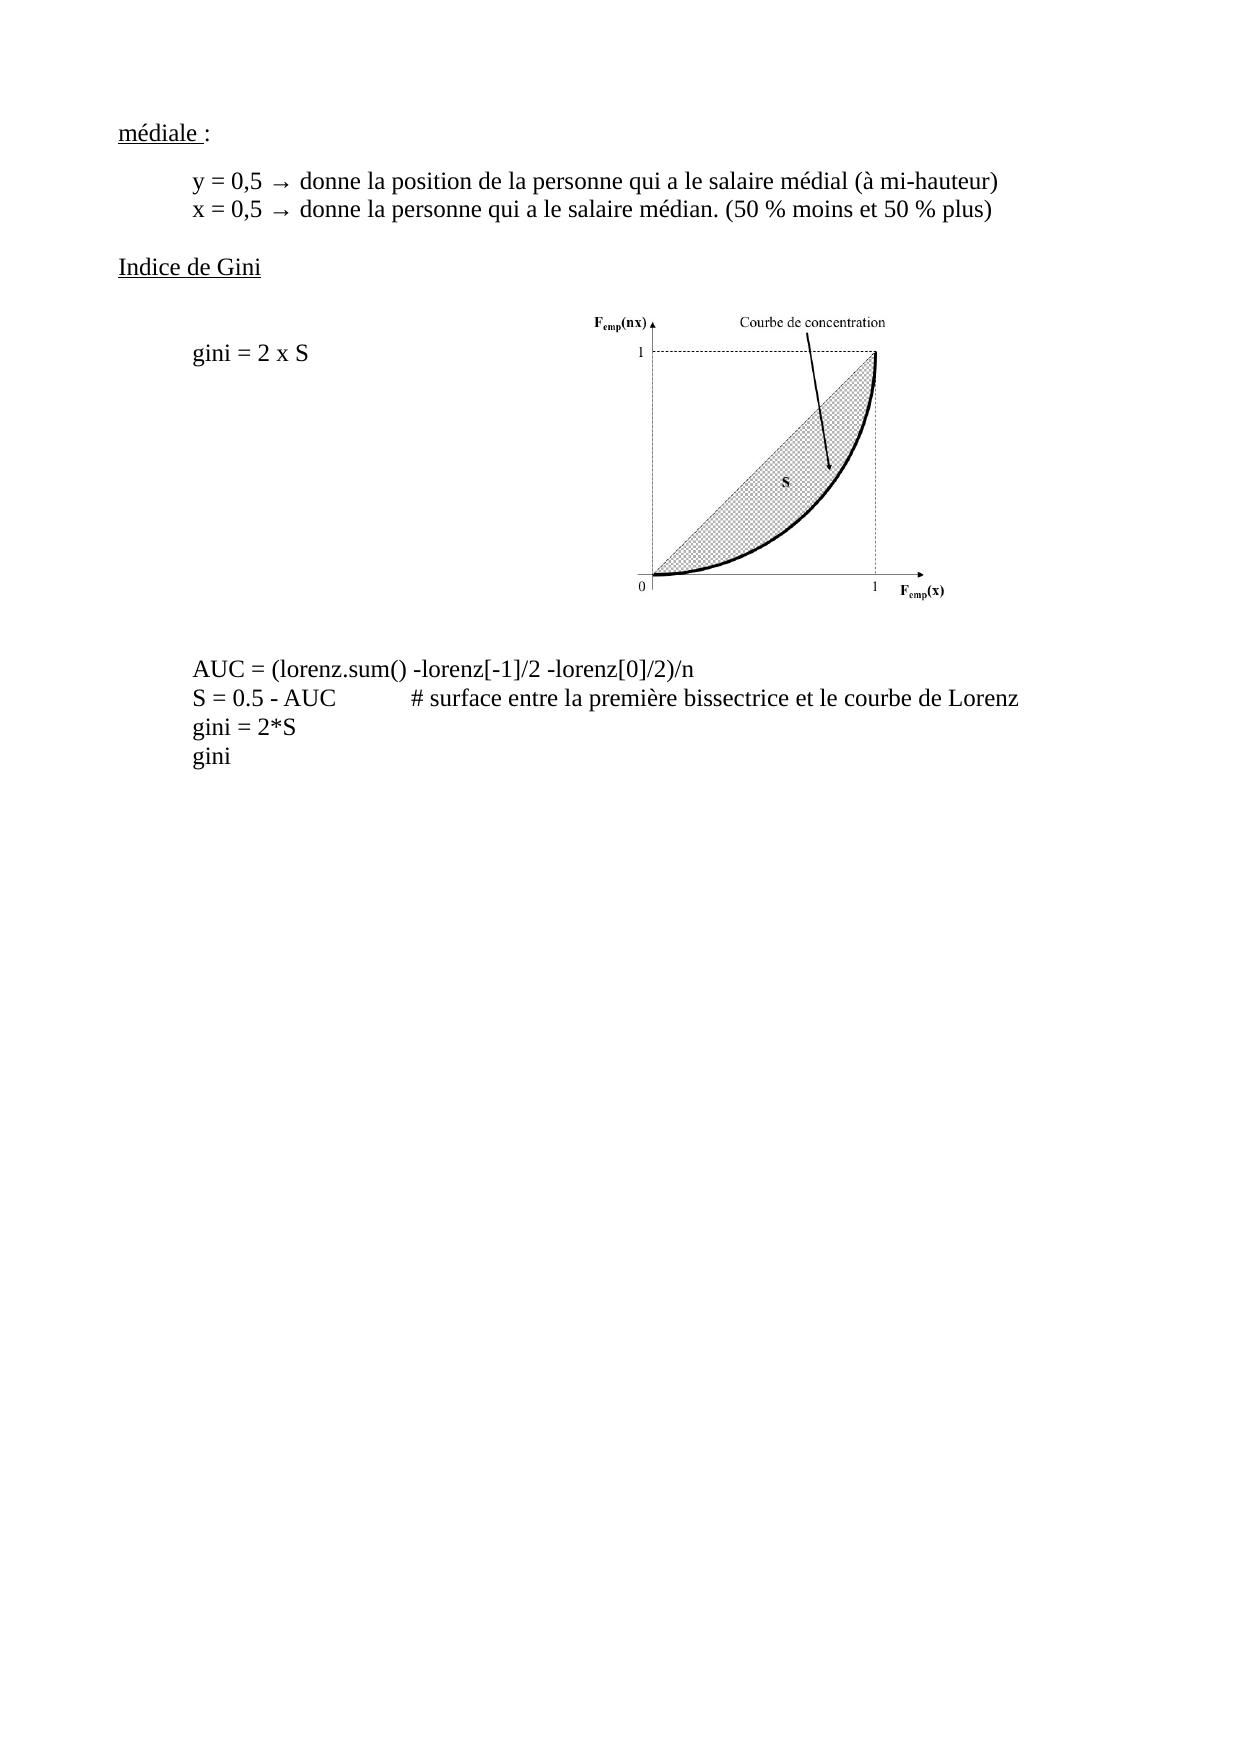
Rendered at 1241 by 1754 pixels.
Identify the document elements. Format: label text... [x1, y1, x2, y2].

text y = 0,5 → donne la position de la personne qui a le salaire médial (à mi-hauteur) [118, 166, 1122, 194]
text S = 0.5 - AUC # surface entre la première bissectrice et le courbe de Lorenz [118, 683, 1122, 712]
text gini = 2*S [118, 712, 1122, 741]
text gini = 2 x S [118, 338, 584, 367]
picture [584, 282, 958, 617]
text x = 0,5 → donne la personne qui a le salaire médian. (50 % moins et 50 % plus) [118, 194, 1122, 223]
text Indice de Gini [118, 252, 1122, 281]
text gini [118, 741, 1122, 769]
text médiale : [118, 118, 1122, 147]
text [958, 338, 1122, 367]
text AUC = (lorenz.sum() -lorenz[-1]/2 -lorenz[0]/2)/n [118, 654, 1122, 683]
